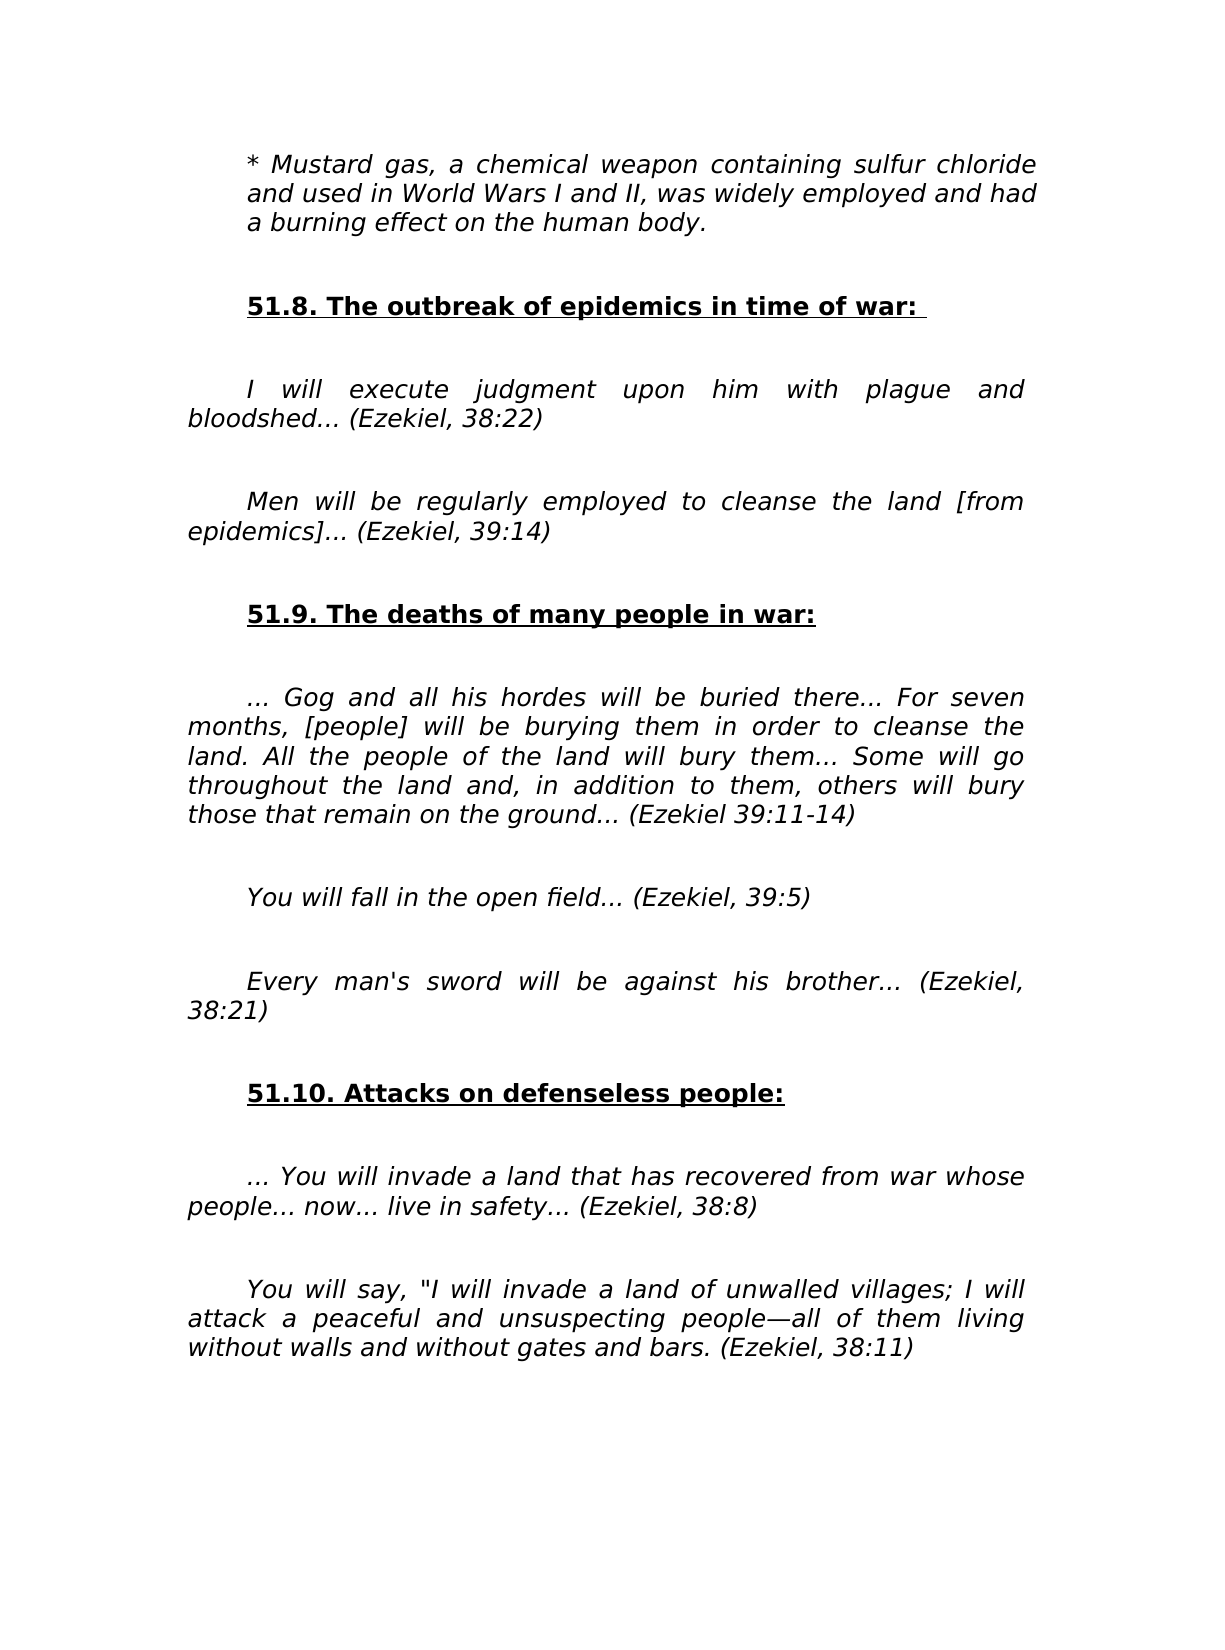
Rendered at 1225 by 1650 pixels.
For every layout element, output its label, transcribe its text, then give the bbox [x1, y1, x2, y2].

text 51.9. The deaths of many people in war: [187, 600, 1037, 629]
text You will fall in the open field... (Ezekiel, 39:5) [187, 883, 1026, 912]
text 51.10. Attacks on defenseless people: [187, 1079, 1037, 1108]
text I will execute judgment upon him with plague and bloodshed... (Ezekiel, 38:22) [187, 375, 1026, 433]
text You will say, "I will invade a land of unwalled villages; I will attack a peaceful and unsuspecting people—all of them living without walls and without gates and bars. (Ezekiel, 38:11) [187, 1275, 1026, 1362]
text ... Gog and all his hordes will be buried there... For seven months, [people] will be burying them in order to cleanse the land. All the people of the land will bury them... Some will go throughout the land and, in addition to them, others will bury those that remain on the ground... (Ezekiel 39:11-14) [187, 683, 1026, 829]
text 51.8. The outbreak of epidemics in time of war: [187, 292, 1037, 321]
text Every man's sword will be against his brother... (Ezekiel, 38:21) [187, 967, 1026, 1025]
text * Mustard gas, a chemical weapon containing sulfur chloride and used in World Wars I and II, was widely employed and had a burning effect on the human body. [247, 150, 1037, 237]
text Men will be regularly employed to cleanse the land [from epidemics]... (Ezekiel, 39:14) [187, 487, 1026, 546]
text ... You will invade a land that has recovered from war whose people... now... live in safety... (Ezekiel, 38:8) [187, 1162, 1026, 1221]
